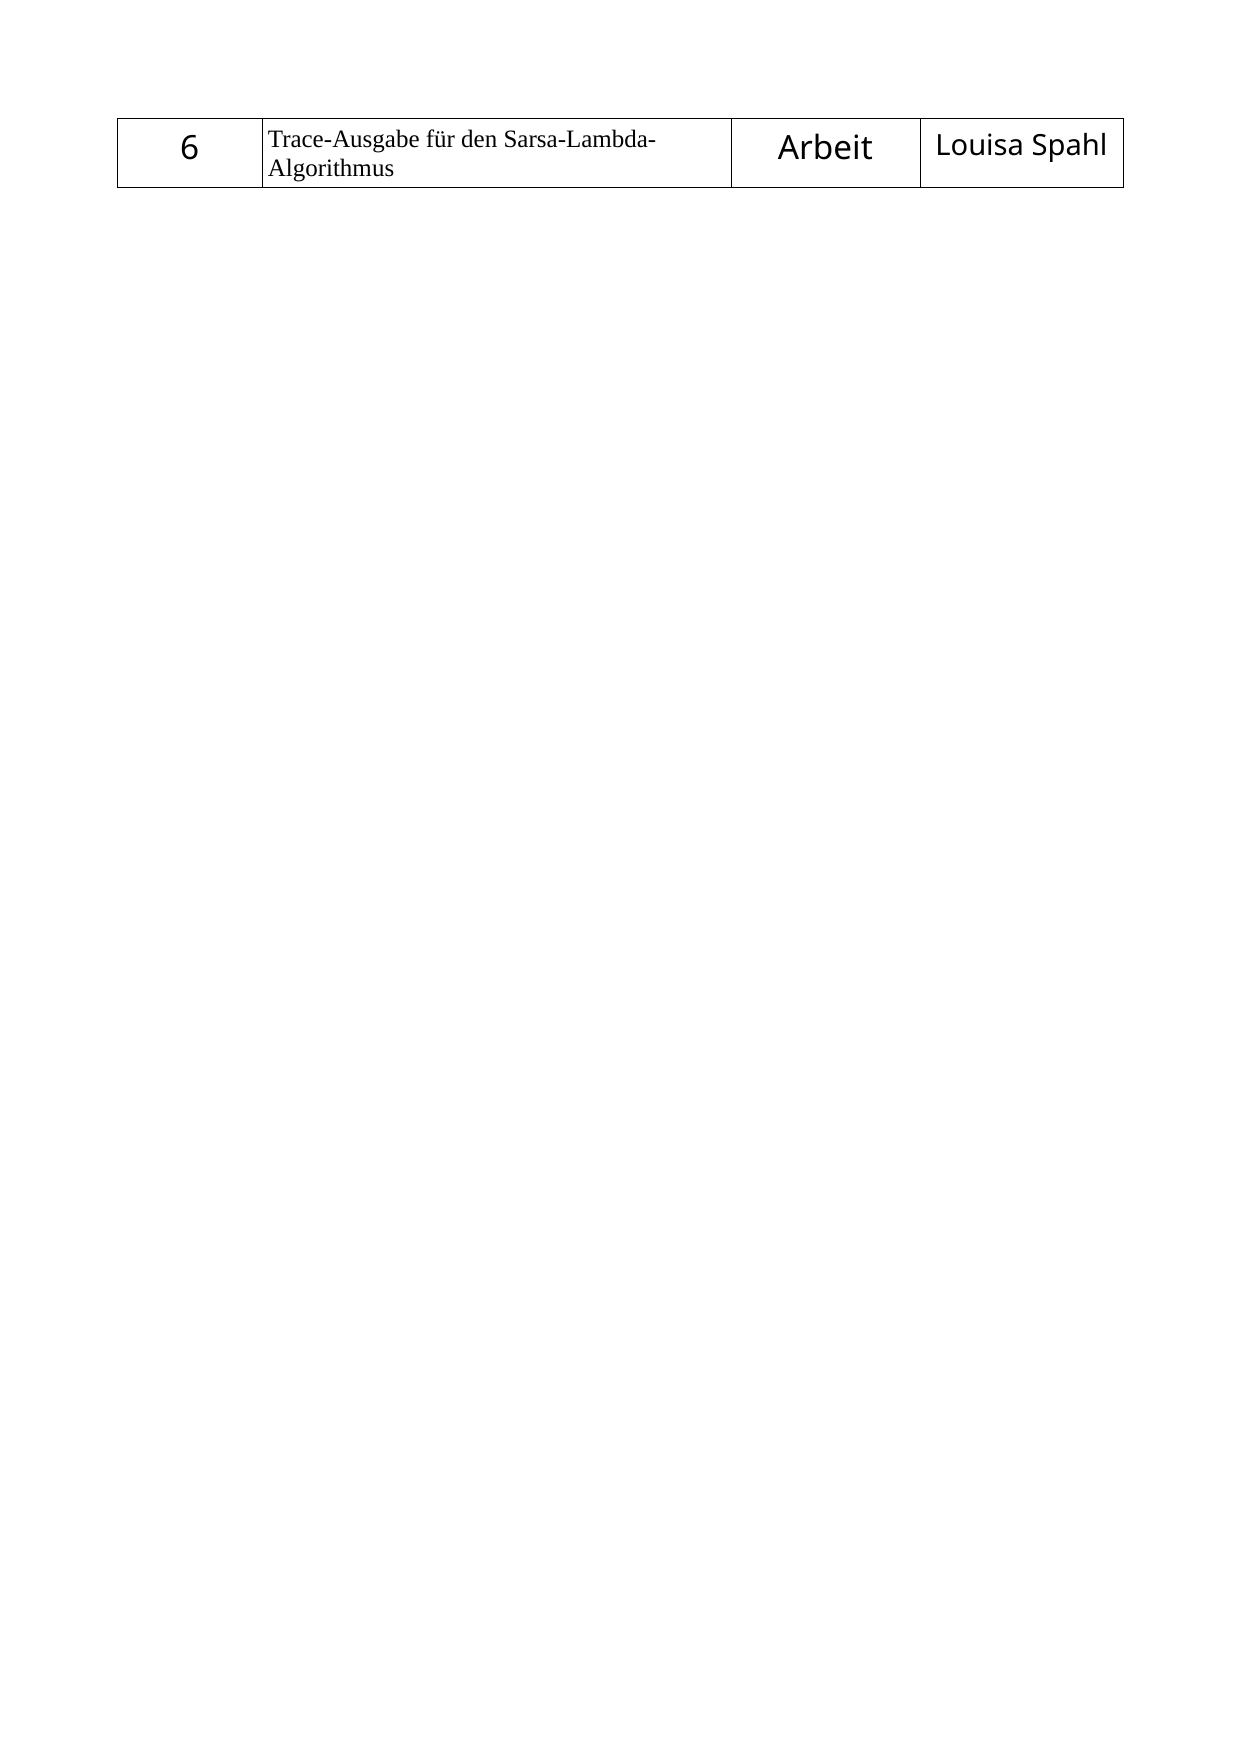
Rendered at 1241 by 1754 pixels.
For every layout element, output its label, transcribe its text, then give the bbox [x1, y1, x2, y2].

table_cell Arbeit [732, 119, 920, 187]
table_cell 6 [118, 119, 262, 187]
table_cell Trace-Ausgabe für den Sarsa-Lambda-Algorithmus [263, 119, 731, 187]
table_cell Louisa Spahl [921, 119, 1123, 187]
